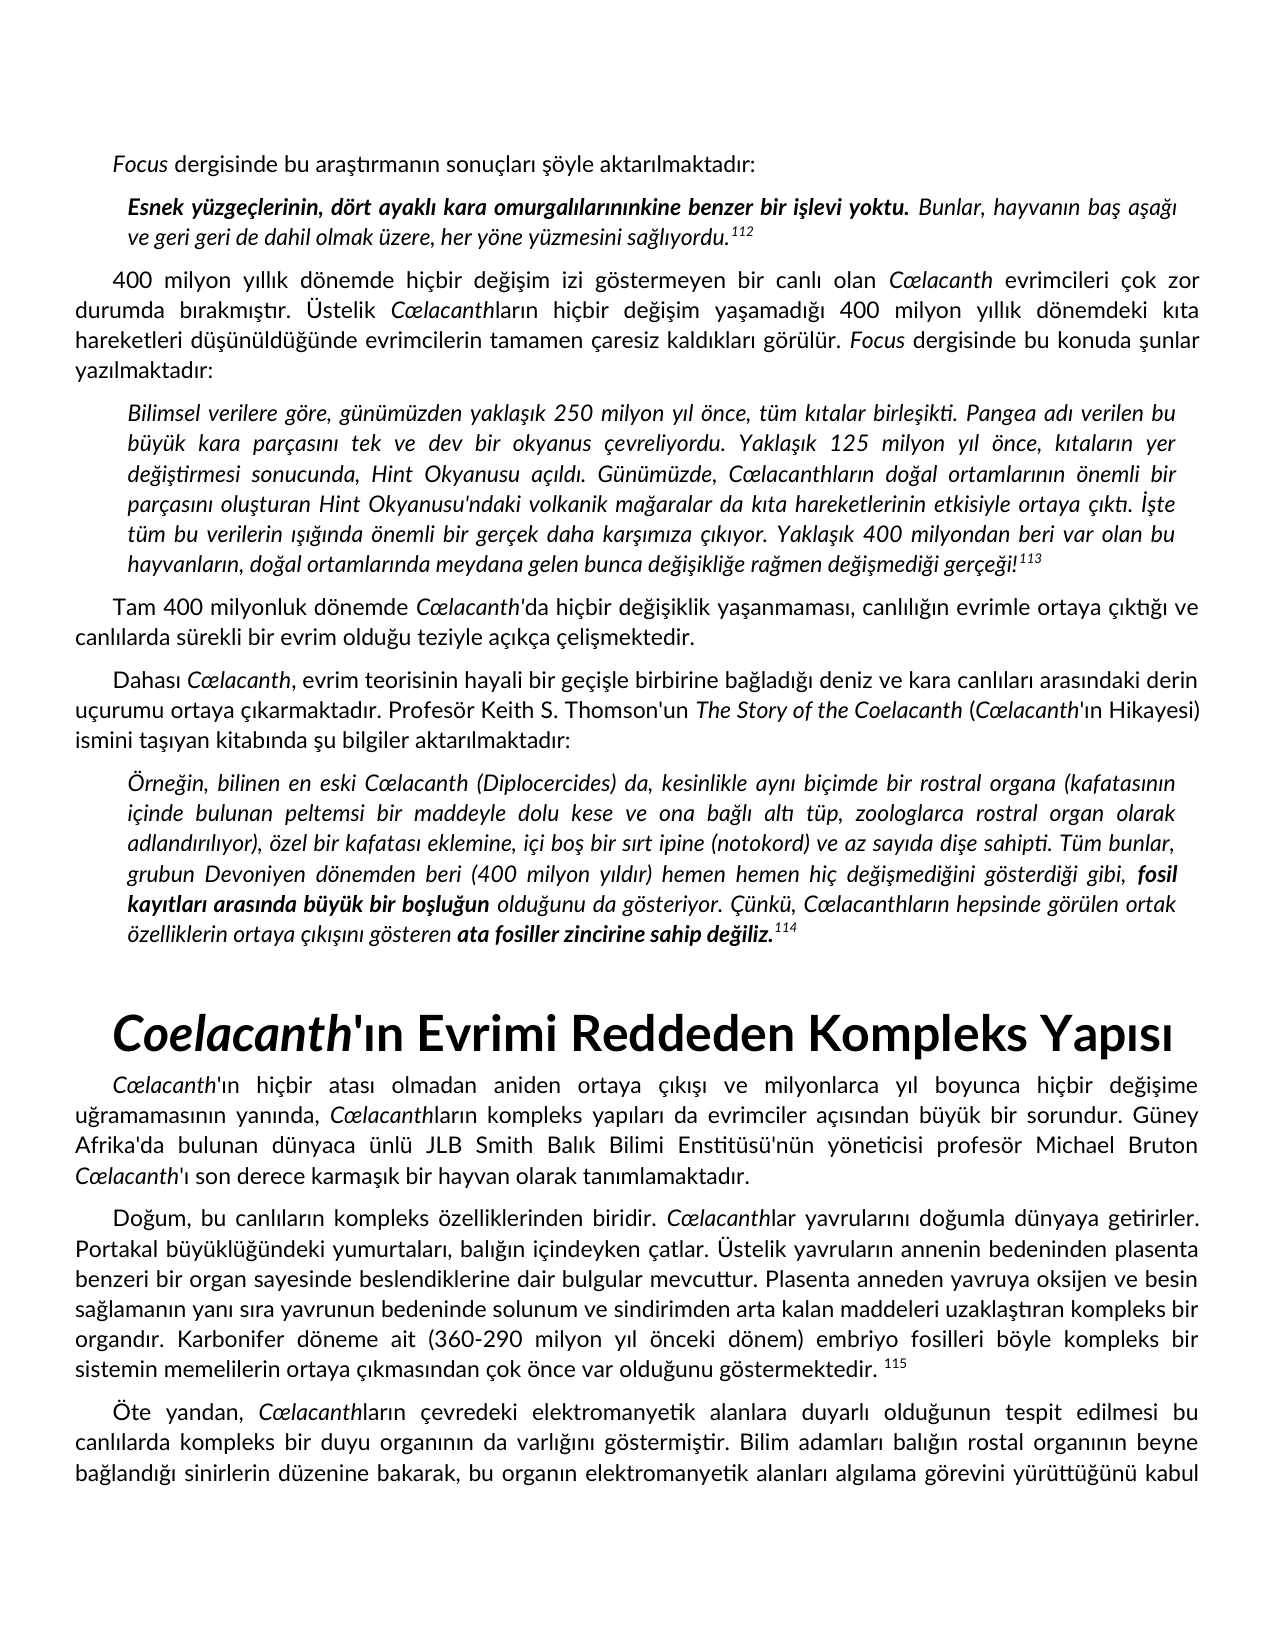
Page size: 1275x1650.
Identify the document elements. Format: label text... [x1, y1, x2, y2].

text Tam 400 milyonluk dönemde Cœlacanth'da hiçbir değişiklik yaşanmaması, canlılığın evrimle ortaya çıktığı ve canlılarda sürekli bir evrim olduğu teziyle açıkça çelişmektedir. [75, 593, 1200, 650]
text Öte yandan, Cœlacanthların çevredeki elektromanyetik alanlara duyarlı olduğunun tespit edilmesi bu canlılarda kompleks bir duyu organının da varlığını göstermiştir. Bilim adamları balığın rostal organının beyne bağlandığı sinirlerin düzenine bakarak, bu organın elektromanyetik alanları algılama görevini yürüttüğünü kabul [75, 1398, 1200, 1486]
text Focus dergisinde bu araştırmanın sonuçları şöyle aktarılmaktadır: [75, 150, 1200, 177]
text Örneğin, bilinen en eski Cœlacanth (Diplocercides) da, kesinlikle aynı biçimde bir rostral organa (kafatasının içinde bulunan peltemsi bir maddeyle dolu kese ve ona bağlı altı tüp, zoologlarca rostral organ olarak adlandırılıyor), özel bir kafatası eklemine, içi boş bir sırt ipine (notokord) ve az sayıda dişe sahipti. Tüm bunlar, grubun Devoniyen dönemden beri (400 milyon yıldır) hemen hemen hiç değişmediğini gösterdiği gibi, fosil kayıtları arasında büyük bir boşluğun olduğunu da gösteriyor. Çünkü, Cœlacanthların hepsinde görülen ortak özelliklerin ortaya çıkışını gösteren ata fosiller zincirine sahip değiliz.114 [127, 769, 1177, 947]
text Bilimsel verilere göre, günümüzden yaklaşık 250 milyon yıl önce, tüm kıtalar birleşikti. Pangea adı verilen bu büyük kara parçasını tek ve dev bir okyanus çevreliyordu. Yaklaşık 125 milyon yıl önce, kıtaların yer değiştirmesi sonucunda, Hint Okyanusu açıldı. Günümüzde, Cœlacanthların doğal ortamlarının önemli bir parçasını oluşturan Hint Okyanusu'ndaki volkanik mağaralar da kıta hareketlerinin etkisiyle ortaya çıktı. İşte tüm bu verilerin ışığında önemli bir gerçek daha karşımıza çıkıyor. Yaklaşık 400 milyondan beri var olan bu hayvanların, doğal ortamlarında meydana gelen bunca değişikliğe rağmen değişmediği gerçeği!113 [127, 399, 1177, 577]
text Cœlacanth'ın hiçbir atası olmadan aniden ortaya çıkışı ve milyonlarca yıl boyunca hiçbir değişime uğramamasının yanında, Cœlacanthların kompleks yapıları da evrimciler açısından büyük bir sorundur. Güney Afrika'da bulunan dünyaca ünlü JLB Smith Balık Bilimi Enstitüsü'nün yöneticisi profesör Michael Bruton Cœlacanth'ı son derece karmaşık bir hayvan olarak tanımlamaktadır. [75, 1071, 1200, 1189]
text Dahası Cœlacanth, evrim teorisinin hayali bir geçişle birbirine bağladığı deniz ve kara canlıları arasındaki derin uçurumu ortaya çıkarmaktadır. Profesör Keith S. Thomson'un The Story of the Coelacanth (Cœlacanth'ın Hikayesi) ismini taşıyan kitabında şu bilgiler aktarılmaktadır: [75, 666, 1200, 753]
subtitle Coelacanth'ın Evrimi Reddeden Kompleks Yapısı [112, 1002, 1200, 1062]
text 400 milyon yıllık dönemde hiçbir değişim izi göstermeyen bir canlı olan Cœlacanth evrimcileri çok zor durumda bırakmıştır. Üstelik Cœlacanthların hiçbir değişim yaşamadığı 400 milyon yıllık dönemdeki kıta hareketleri düşünüldüğünde evrimcilerin tamamen çaresiz kaldıkları görülür. Focus dergisinde bu konuda şunlar yazılmaktadır: [75, 266, 1200, 384]
text Esnek yüzgeçlerinin, dört ayaklı kara omurgalılarınınkine benzer bir işlevi yoktu. Bunlar, hayvanın baş aşağı ve geri geri de dahil olmak üzere, her yöne yüzmesini sağlıyordu.112 [127, 193, 1177, 250]
text Doğum, bu canlıların kompleks özelliklerinden biridir. Cœlacanthlar yavrularını doğumla dünyaya getirirler. Portakal büyüklüğündeki yumurtaları, balığın içindeyken çatlar. Üstelik yavruların annenin bedeninden plasenta benzeri bir organ sayesinde beslendiklerine dair bulgular mevcuttur. Plasenta anneden yavruya oksijen ve besin sağlamanın yanı sıra yavrunun bedeninde solunum ve sindirimden arta kalan maddeleri uzaklaştıran kompleks bir organdır. Karbonifer döneme ait (360-290 milyon yıl önceki dönem) embriyo fosilleri böyle kompleks bir sistemin memelilerin ortaya çıkmasından çok önce var olduğunu göstermektedir. 115 [75, 1204, 1200, 1383]
